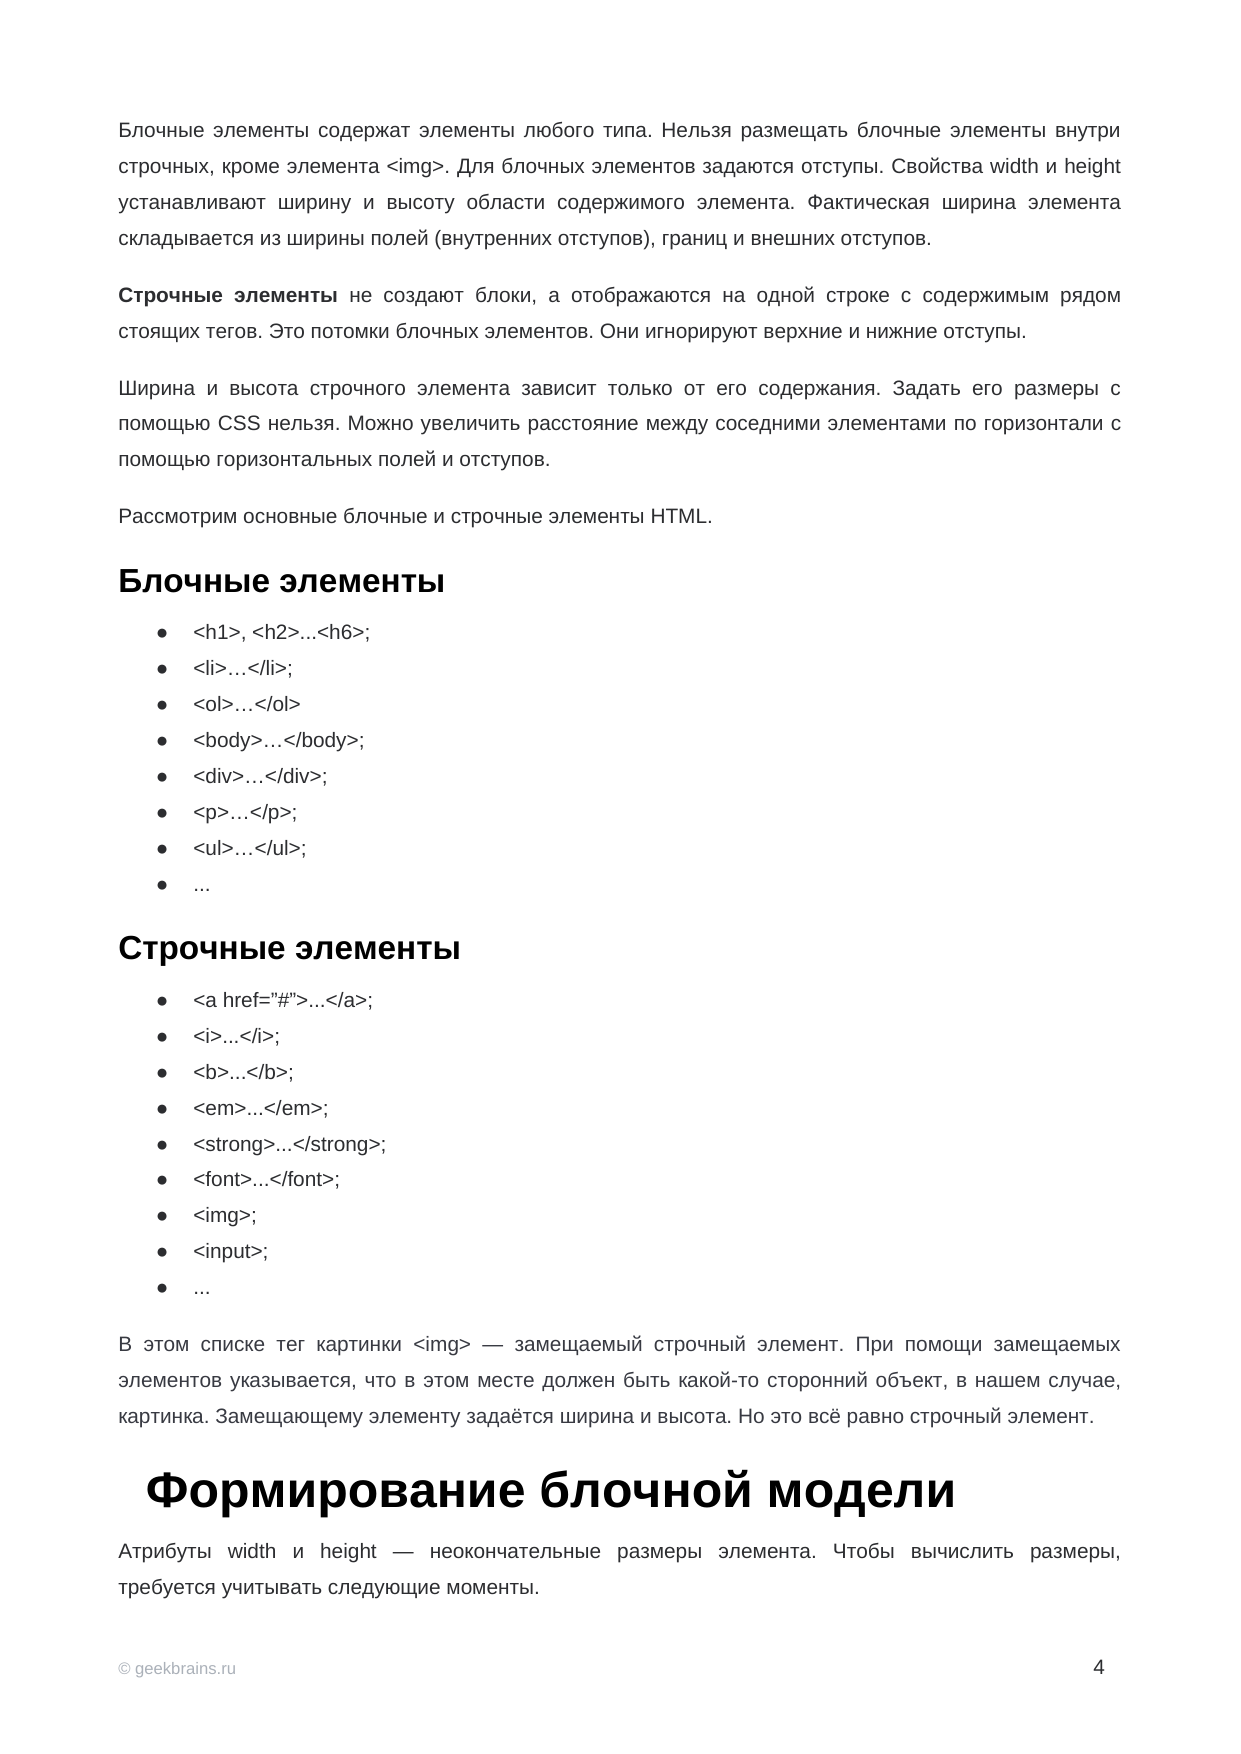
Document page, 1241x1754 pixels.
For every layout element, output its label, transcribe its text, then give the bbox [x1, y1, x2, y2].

text Блочные элементы содержат элементы любого типа. Нельзя размещать блочные элементы внутри строчных, кроме элемента <img>. Для блочных элементов задаются отступы. Свойства width и height устанавливают ширину и высоту области содержимого элемента. Фактическая ширина элемента складывается из ширины полей (внутренних отступов), границ и внешних отступов. [118, 118, 1122, 250]
list <input>; [156, 1239, 1122, 1263]
subtitle Формирование блочной модели [118, 1461, 1122, 1518]
text В этом списке тег картинки <img> — замещаемый строчный элемент. При помощи замещаемых элементов указывается, что в этом месте должен быть какой-то сторонний объект, в нашем случае, картинка. Замещающему элементу задаётся ширина и высота. Но это всё равно строчный элемент. [118, 1332, 1122, 1428]
list <b>...</b>; [156, 1059, 1122, 1083]
list <ul>…</ul>; [156, 836, 1122, 859]
list <p>…</p>; [156, 800, 1122, 824]
list ... [156, 872, 1122, 896]
list <img>; [156, 1203, 1122, 1227]
list <div>…</div>; [156, 764, 1122, 788]
list ... [156, 1275, 1122, 1299]
list <h1>, <h2>...<h6>; [156, 620, 1122, 644]
list <li>…</li>; [156, 656, 1122, 680]
text Атрибуты width и height — неокончательные размеры элемента. Чтобы вычислить размеры, требуется учитывать следующие моменты. [118, 1539, 1122, 1599]
list <body>…</body>; [156, 728, 1122, 752]
list <ol>…</ol> [156, 692, 1122, 716]
text Строчные элементы не создают блоки, а отображаются на одной строке с содержимым рядом стоящих тегов. Это потомки блочных элементов. Они игнорируют верхние и нижние отступы. [118, 283, 1122, 342]
list <strong>...</strong>; [156, 1131, 1122, 1155]
text Ширина и высота строчного элемента зависит только от его содержания. Задать его размеры с помощью CSS нельзя. Можно увеличить расстояние между соседними элементами по горизонтали с помощью горизонтальных полей и отступов. [118, 375, 1122, 471]
list <a href=”#”>...</a>; [156, 988, 1122, 1012]
text Рассмотрим основные блочные и строчные элементы HTML. [118, 504, 1122, 528]
list <i>...</i>; [156, 1023, 1122, 1047]
subtitle Строчные элементы [118, 928, 1122, 967]
subtitle Блочные элементы [118, 561, 1122, 599]
list <em>...</em>; [156, 1095, 1122, 1119]
list <font>...</font>; [156, 1167, 1122, 1191]
